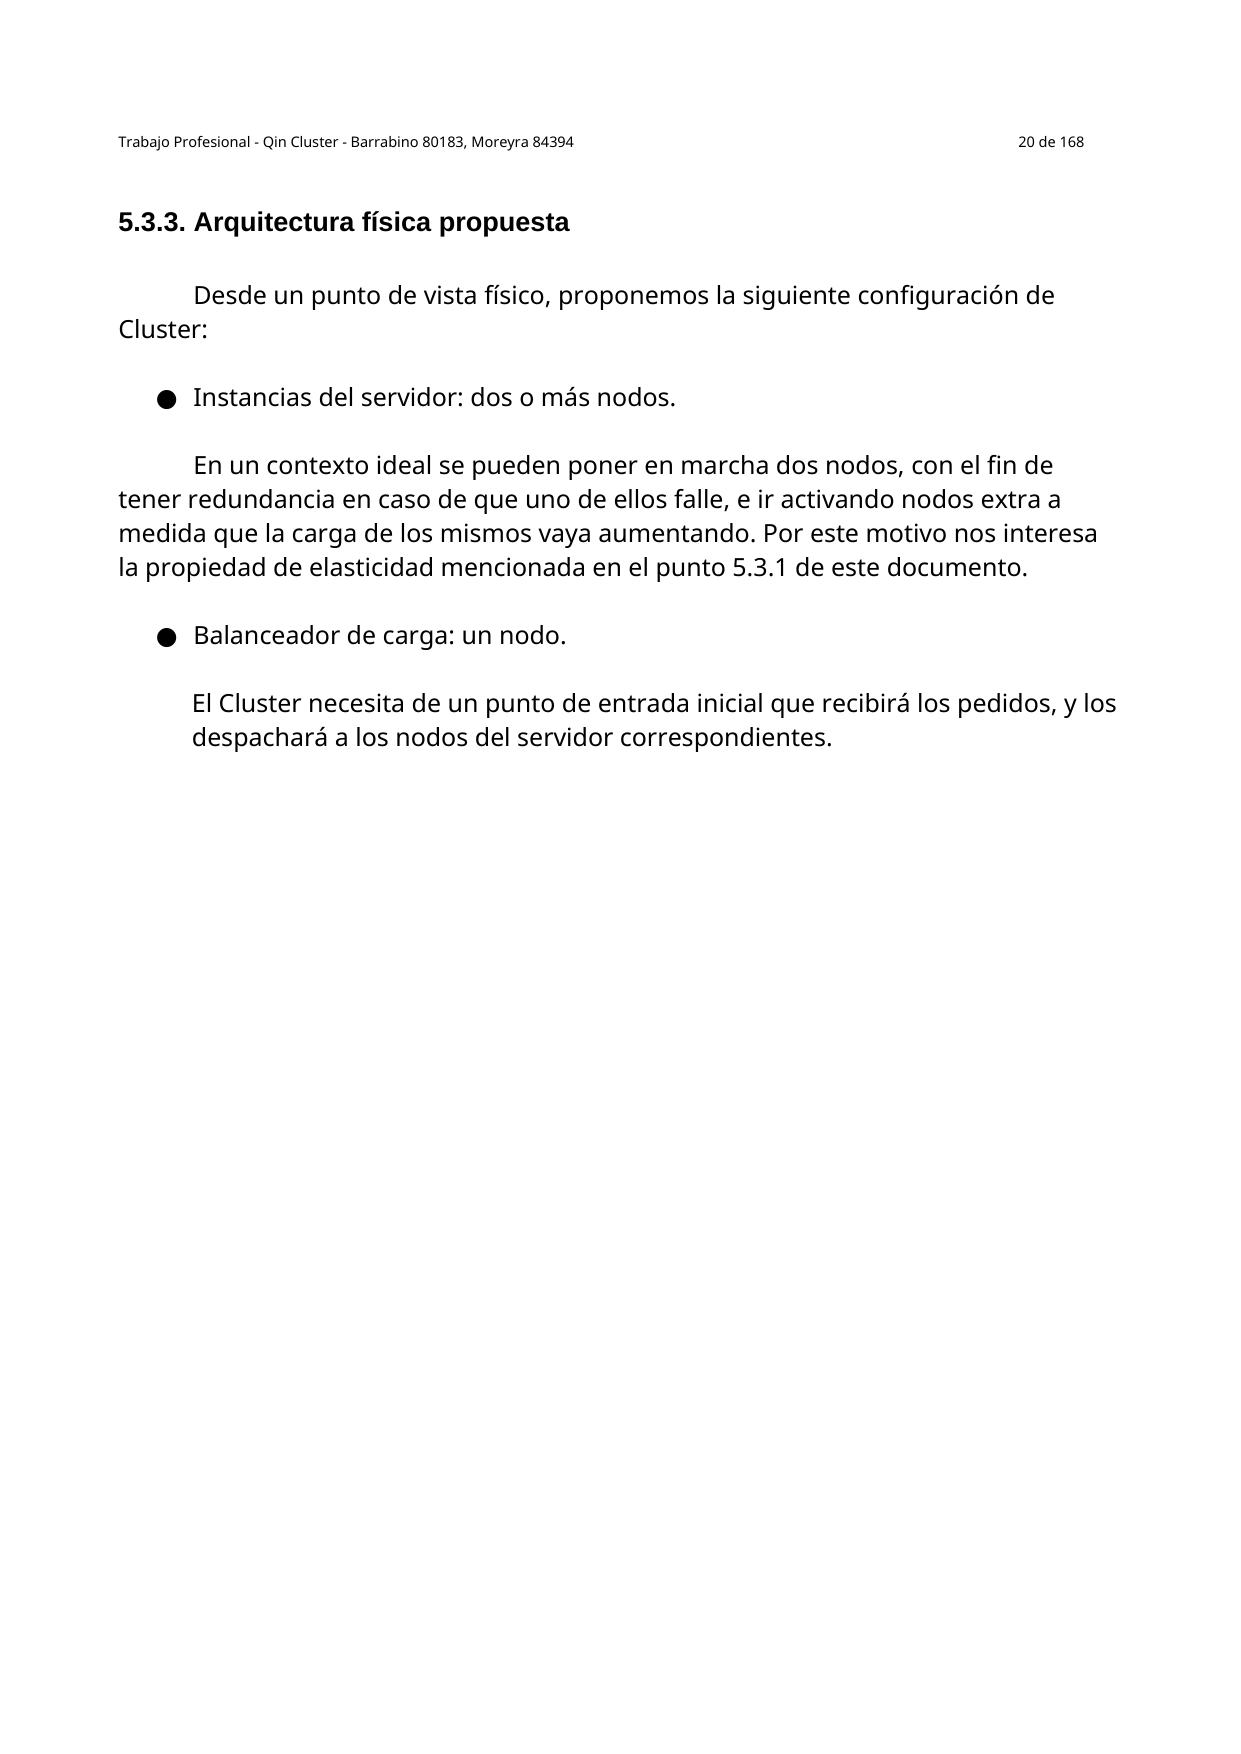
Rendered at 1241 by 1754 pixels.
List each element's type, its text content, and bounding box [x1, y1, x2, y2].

text En un contexto ideal se pueden poner en marcha dos nodos, con el fin de tener redundancia en caso de que uno de ellos falle, e ir activando nodos extra a medida que la carga de los mismos vaya aumentando. Por este motivo nos interesa la propiedad de elasticidad mencionada en el punto 5.3.1 de este documento. [118, 448, 1122, 584]
text Desde un punto de vista físico, proponemos la siguiente configuración de Cluster: [118, 277, 1122, 345]
list Instancias del servidor: dos o más nodos. [156, 379, 1122, 413]
list Balanceador de carga: un nodo. [177, 618, 1122, 652]
subtitle 5.3.3. Arquitectura física propuesta [118, 207, 1122, 237]
text El Cluster necesita de un punto de entrada inicial que recibirá los pedidos, y los despachará a los nodos del servidor correspondientes. [192, 686, 1122, 754]
